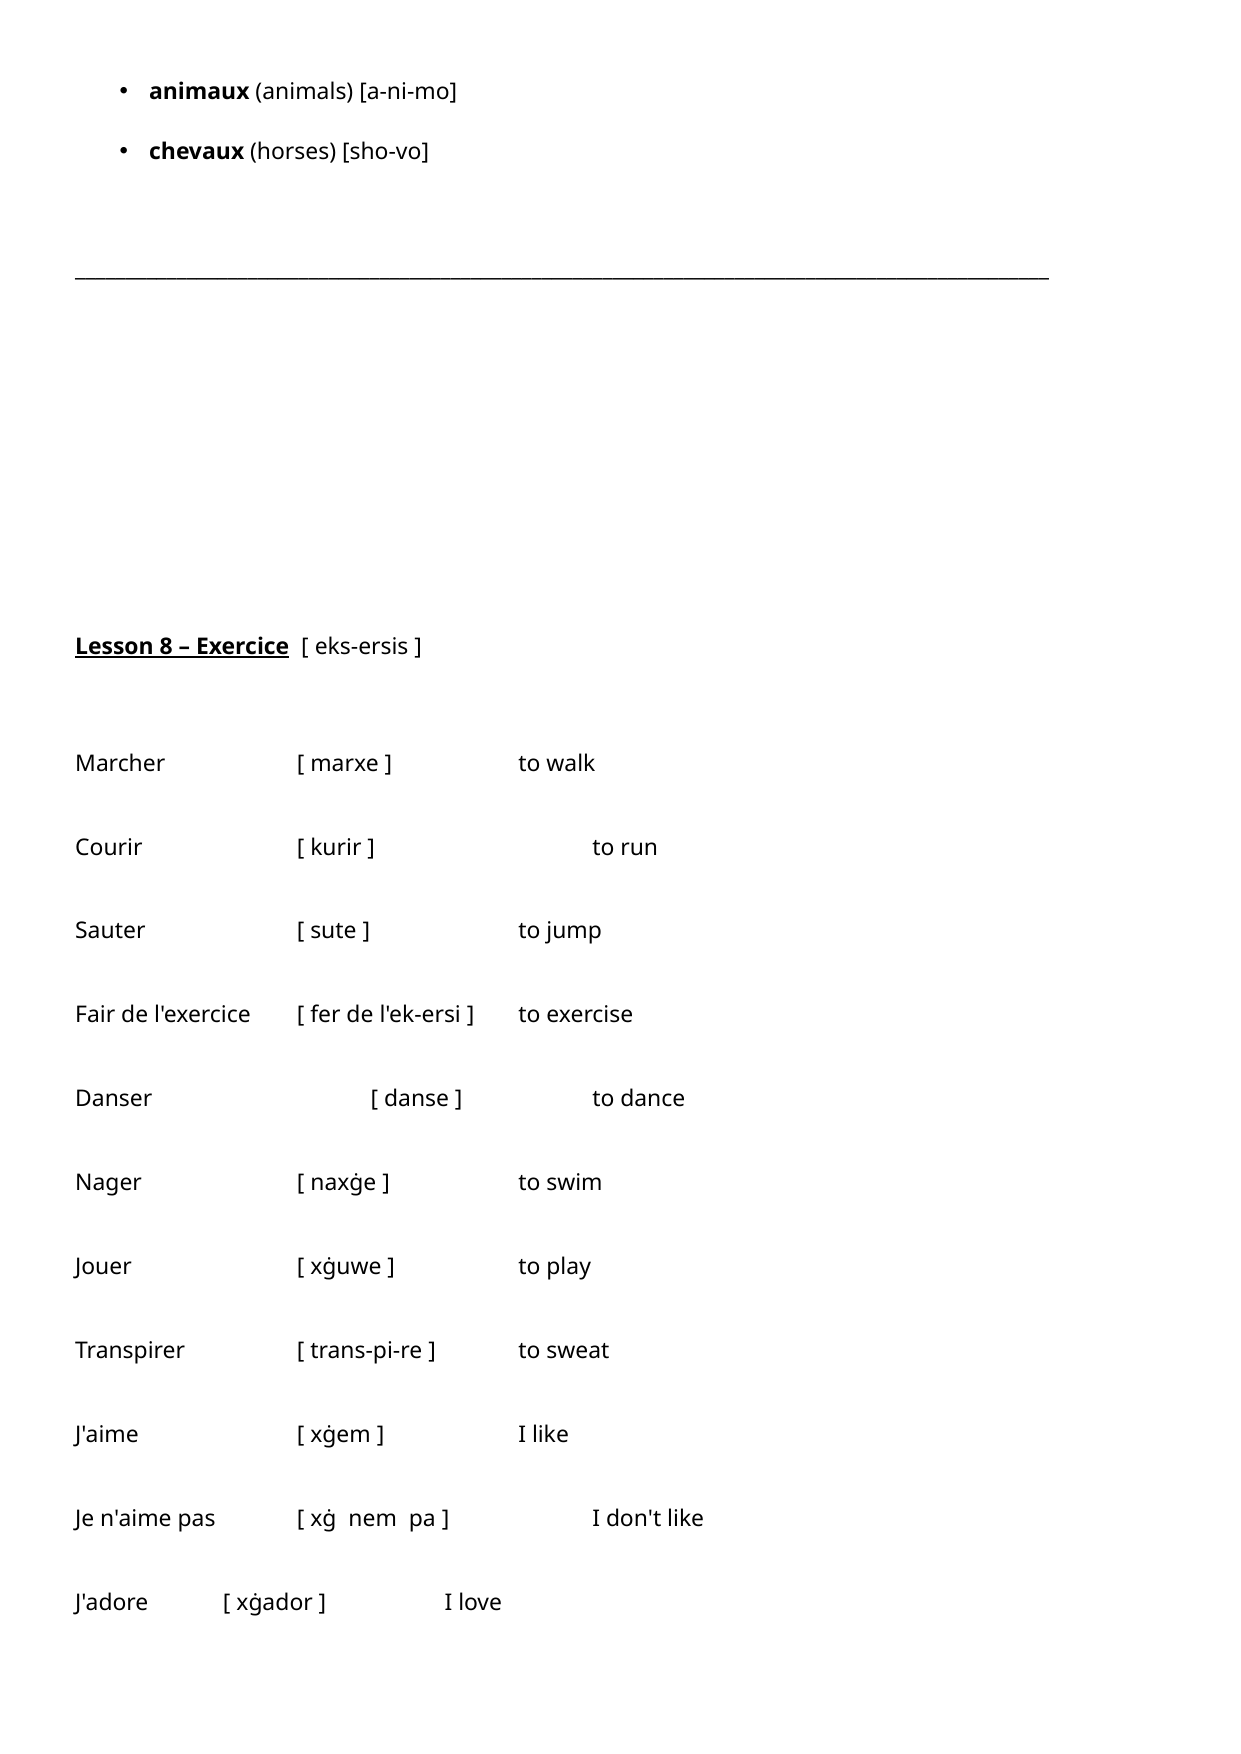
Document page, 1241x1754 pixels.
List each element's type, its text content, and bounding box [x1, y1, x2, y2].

text Fair de l'exercice [ fer de l'ek-ersi ] to exercise [75, 998, 1165, 1029]
text J'adore [ xġador ] I love [75, 1586, 1165, 1617]
text Lesson 8 – Exercice [ eks-ersis ] [75, 629, 1165, 661]
text ________________________________________________________________________________________________ [75, 252, 1165, 283]
text Sauter [ sute ] to jump [75, 914, 1165, 946]
list animaux (animals) [a-ni-mo] [119, 75, 1165, 106]
text Nager [ naxġe ] to swim [75, 1166, 1165, 1197]
text J'aime [ xġem ] I like [75, 1418, 1165, 1449]
text Danser [ danse ] to dance [75, 1082, 1165, 1113]
text Jouer [ xġuwe ] to play [75, 1250, 1165, 1281]
text Je n'aime pas [ xġ nem pa ] I don't like [75, 1502, 1165, 1533]
text Courir [ kurir ] to run [75, 830, 1165, 862]
text Transpirer [ trans-pi-re ] to sweat [75, 1334, 1165, 1365]
list chevaux (horses) [sho-vo] [119, 135, 1165, 166]
text Marcher [ marxe ] to walk [75, 746, 1165, 778]
